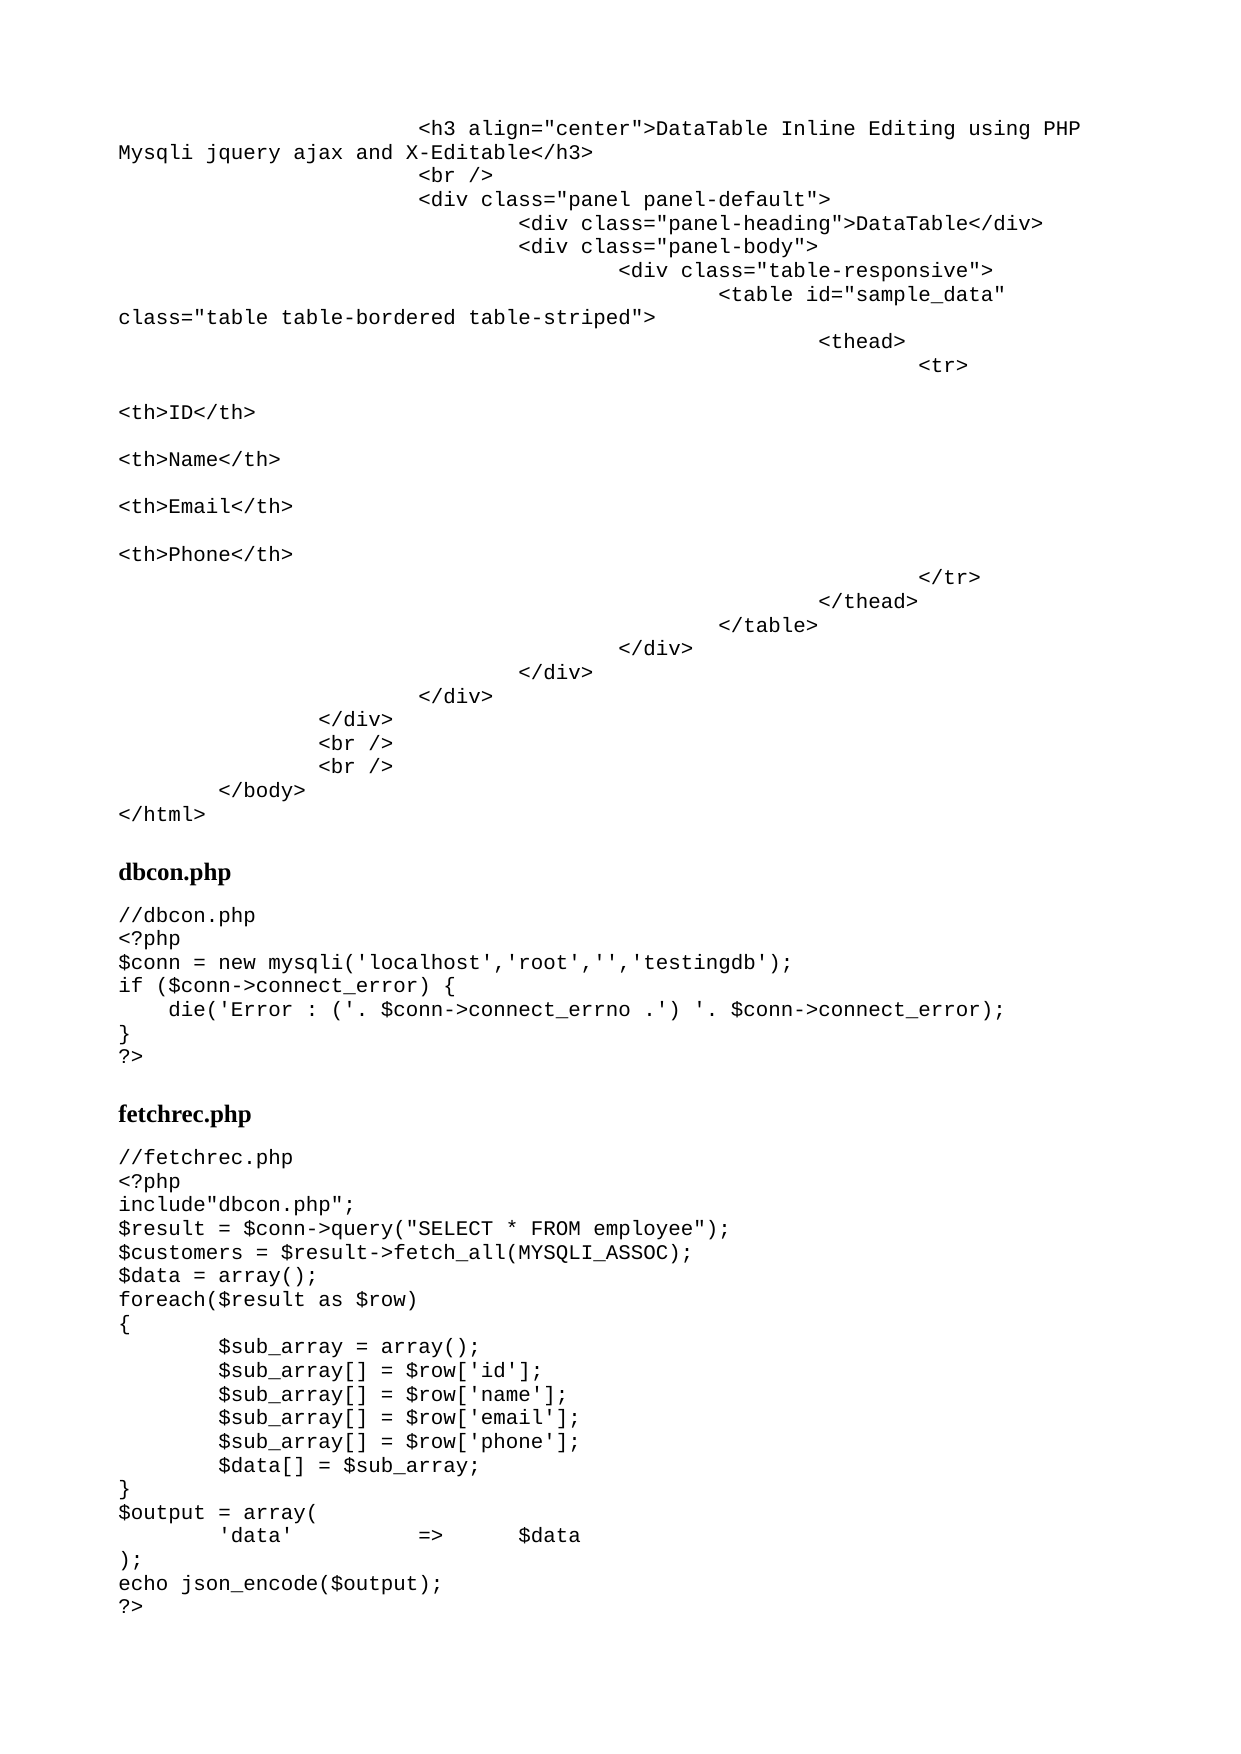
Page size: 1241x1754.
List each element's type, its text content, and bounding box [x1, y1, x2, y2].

text $data = array(); [118, 1265, 1122, 1289]
text </body> [118, 780, 1122, 804]
text <div class="panel-body"> [118, 236, 1122, 260]
text <div class="panel-heading">DataTable</div> [118, 213, 1122, 236]
text </tr> [118, 567, 1122, 591]
text die('Error : ('. $conn->connect_errno .') '. $conn->connect_error); [118, 999, 1122, 1023]
text //fetchrec.php [118, 1147, 1122, 1171]
text } [118, 1023, 1122, 1046]
text $sub_array = array(); [118, 1336, 1122, 1360]
text 'data' => $data [118, 1526, 1122, 1549]
text $sub_array[] = $row['name']; [118, 1384, 1122, 1407]
text </div> [118, 709, 1122, 733]
text <th>ID</th> [118, 378, 1122, 426]
text <th>Email</th> [118, 473, 1122, 520]
text $customers = $result->fetch_all(MYSQLI_ASSOC); [118, 1242, 1122, 1265]
text <table id="sample_data" class="table table-bordered table-striped"> [118, 284, 1122, 331]
text <br /> [118, 757, 1122, 780]
text $result = $conn->query("SELECT * FROM employee"); [118, 1218, 1122, 1242]
text include"dbcon.php"; [118, 1194, 1122, 1218]
text </div> [118, 638, 1122, 662]
text { [118, 1313, 1122, 1336]
text <div class="panel panel-default"> [118, 189, 1122, 213]
text $data[] = $sub_array; [118, 1454, 1122, 1478]
text </div> [118, 686, 1122, 709]
text <h3 align="center">DataTable Inline Editing using PHP Mysqli jquery ajax and X-Editable</h3> [118, 118, 1122, 165]
text } [118, 1478, 1122, 1502]
text <tr> [118, 354, 1122, 378]
text $sub_array[] = $row['phone']; [118, 1431, 1122, 1454]
text $sub_array[] = $row['email']; [118, 1407, 1122, 1431]
text $output = array( [118, 1502, 1122, 1526]
text </table> [118, 615, 1122, 638]
text </html> [118, 804, 1122, 827]
text <th>Phone</th> [118, 520, 1122, 567]
text dbcon.php [118, 857, 1122, 886]
text $conn = new mysqli('localhost','root','','testingdb'); [118, 952, 1122, 976]
text ); [118, 1549, 1122, 1573]
text ?> [118, 1046, 1122, 1070]
text fetchrec.php [118, 1099, 1122, 1128]
text echo json_encode($output); [118, 1573, 1122, 1596]
text foreach($result as $row) [118, 1289, 1122, 1313]
text <br /> [118, 165, 1122, 189]
text <br /> [118, 733, 1122, 757]
text //dbcon.php [118, 904, 1122, 928]
text </thead> [118, 591, 1122, 615]
text <?php [118, 928, 1122, 952]
text <div class="table-responsive"> [118, 260, 1122, 284]
text <th>Name</th> [118, 426, 1122, 473]
text ?> [118, 1596, 1122, 1620]
text <?php [118, 1171, 1122, 1194]
text if ($conn->connect_error) { [118, 976, 1122, 999]
text $sub_array[] = $row['id']; [118, 1360, 1122, 1384]
text <thead> [118, 331, 1122, 354]
text </div> [118, 662, 1122, 686]
